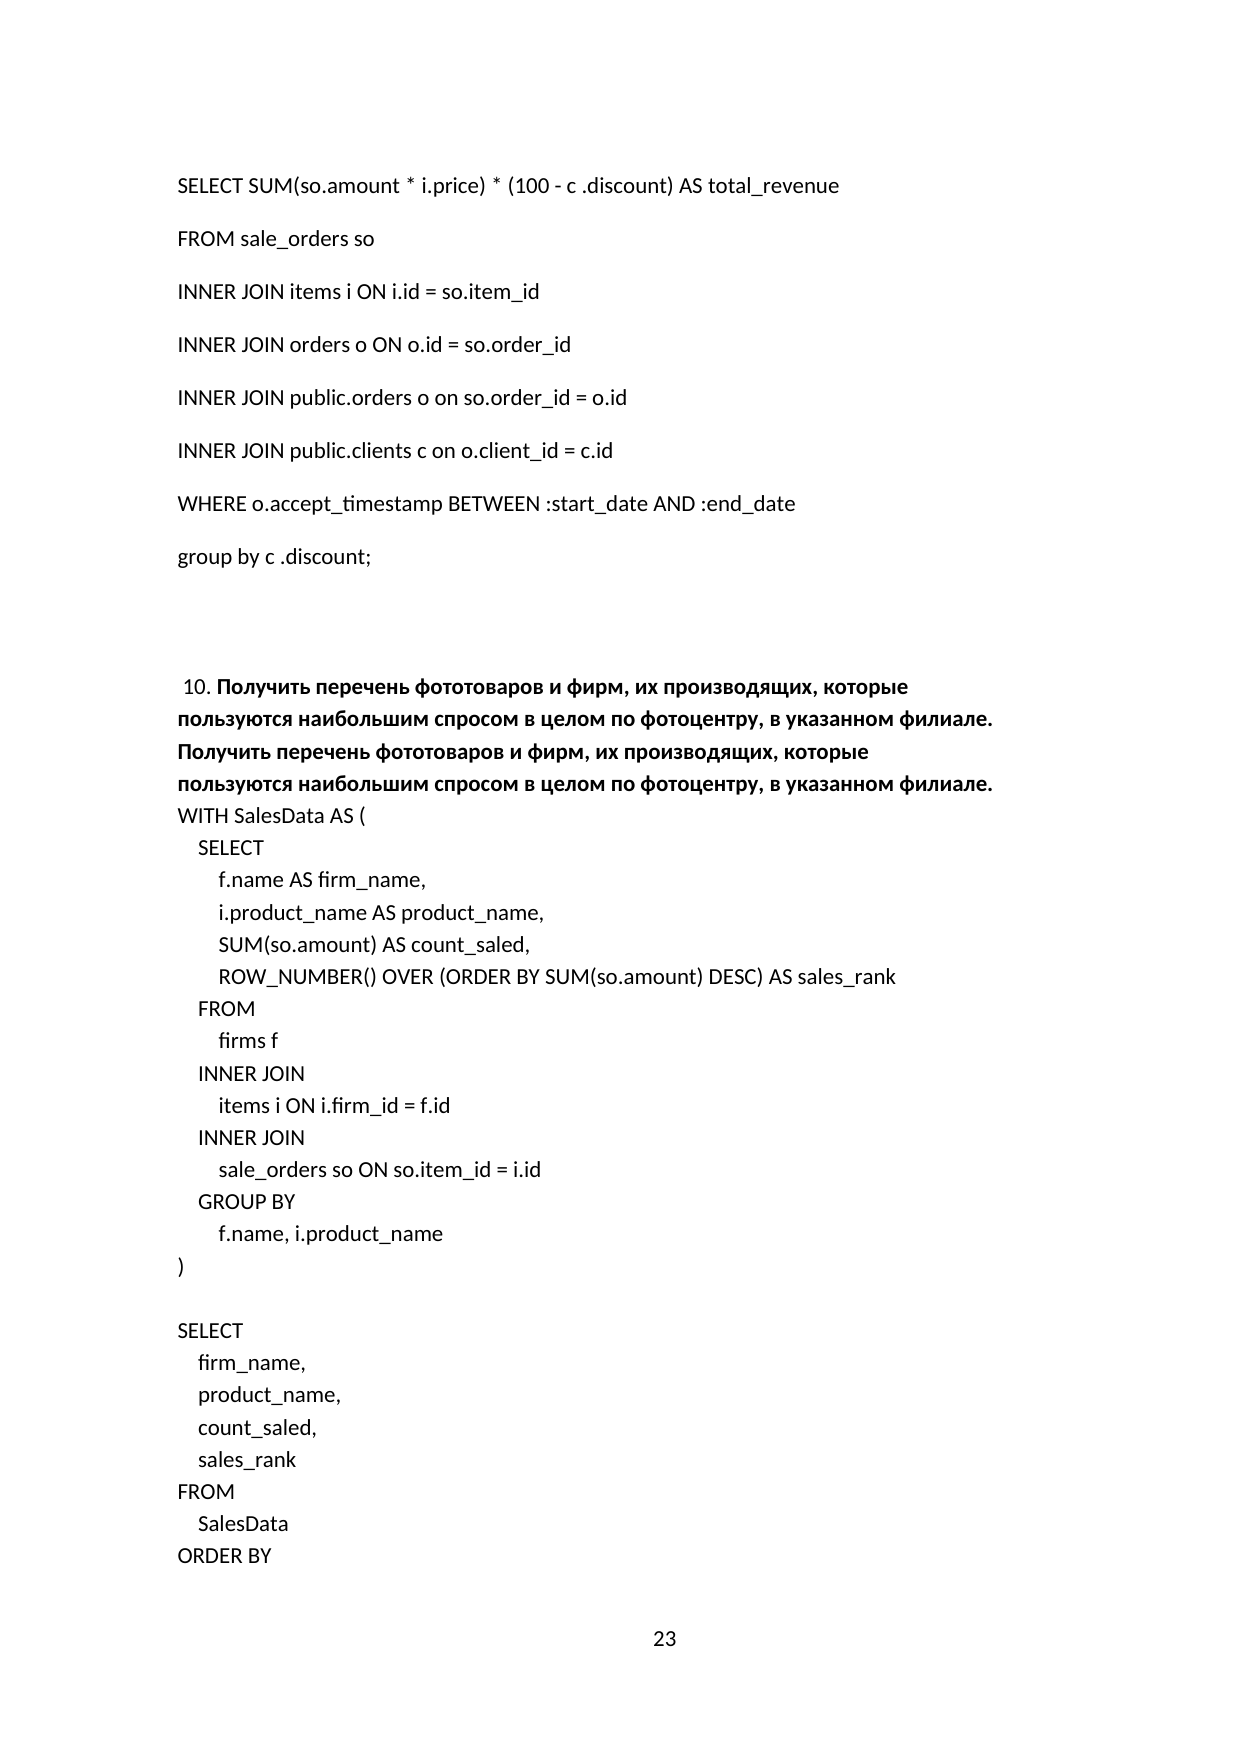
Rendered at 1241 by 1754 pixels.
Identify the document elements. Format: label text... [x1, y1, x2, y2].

text group by c .discount; [177, 542, 1152, 570]
text FROM sale_orders so [177, 224, 1152, 252]
text INNER JOIN public.clients c on o.client_id = c.id [177, 436, 1152, 464]
text INNER JOIN items i ON i.id = so.item_id [177, 277, 1152, 305]
text WHERE o.accept_timestamp BETWEEN :start_date AND :end_date [177, 489, 1152, 517]
text 10. Получить перечень фототоваров и фирм, их производящих, которые пользуются наибольшим спросом в целом по фотоцентру, в указанном филиале. Получить перечень фототоваров и фирм, их производящих, которые пользуются наибольшим спросом в целом по фотоцентру, в указанном филиале. WITH SalesData AS ( SELECT f.name AS firm_name, i.product_name AS product_name, SUM(so.amount) AS count_saled, ROW_NUMBER() OVER (ORDER BY SUM(so.amount) DESC) AS sales_rank FROM firms f INNER JOIN items i ON i.firm_id = f.id INNER JOIN sale_orders so ON so.item_id = i.id GROUP BY f.name, i.product_name ) SELECT firm_name, product_name, count_saled, sales_rank FROM SalesData ORDER BY [177, 672, 1152, 1569]
text INNER JOIN public.orders o on so.order_id = o.id [177, 383, 1152, 411]
text SELECT SUM(so.amount * i.price) * (100 - c .discount) AS total_revenue [177, 171, 1152, 199]
text INNER JOIN orders o ON o.id = so.order_id [177, 330, 1152, 358]
